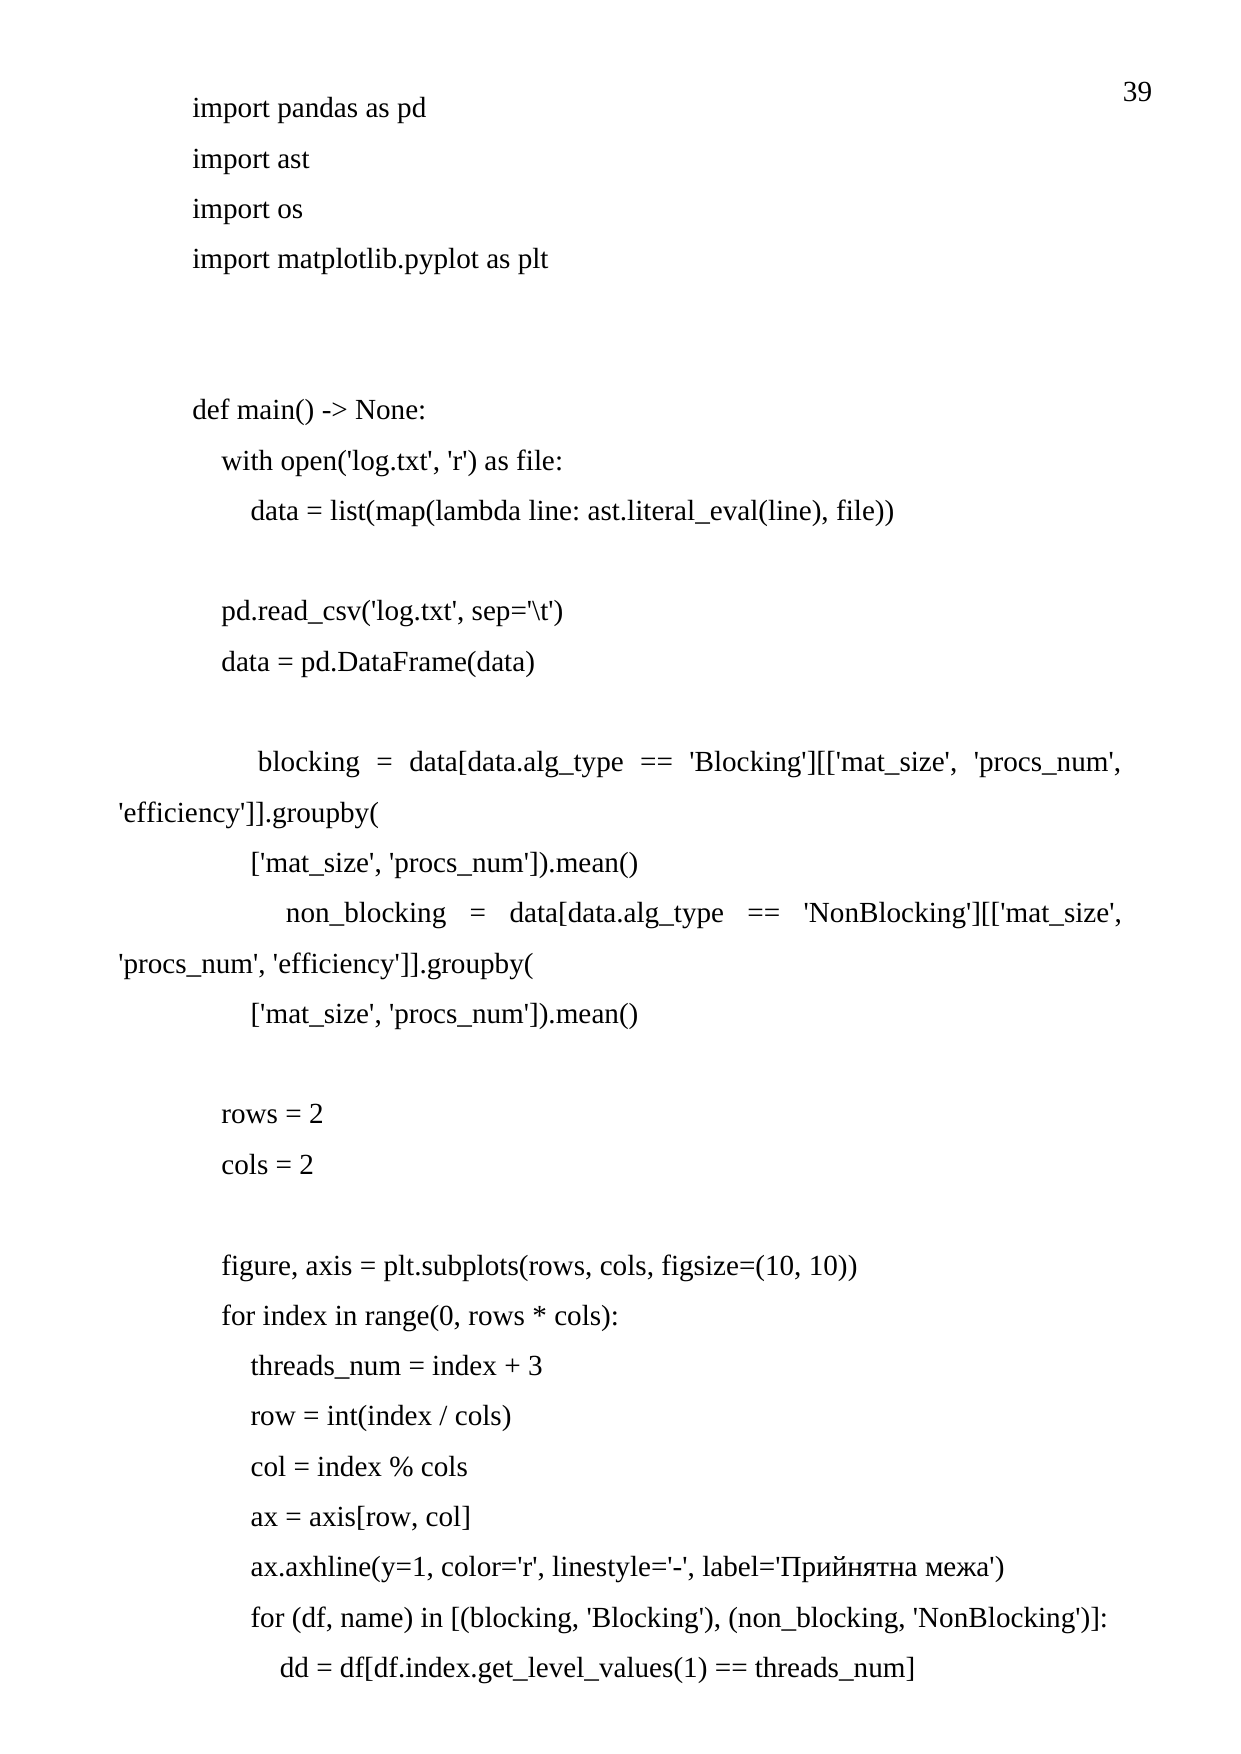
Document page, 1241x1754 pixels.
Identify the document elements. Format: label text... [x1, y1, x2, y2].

text col = index % cols [118, 1449, 1122, 1482]
text def main() -> None: [118, 392, 1122, 426]
text ['mat_size', 'procs_num']).mean() [118, 845, 1122, 879]
text for (df, name) in [(blocking, 'Blocking'), (non_blocking, 'NonBlocking')]: [118, 1600, 1122, 1633]
text import ast [118, 141, 1122, 174]
text blocking = data[data.alg_type == 'Blocking'][['mat_size', 'procs_num', 'efficiency']].groupby( [118, 744, 1122, 828]
text with open('log.txt', 'r') as file: [118, 443, 1122, 476]
text for index in range(0, rows * cols): [118, 1298, 1122, 1331]
text ax.axhline(y=1, color='r', linestyle='-', label='Прийнятна межа') [118, 1549, 1122, 1583]
text figure, axis = plt.subplots(rows, cols, figsize=(10, 10)) [118, 1248, 1122, 1281]
text non_blocking = data[data.alg_type == 'NonBlocking'][['mat_size', 'procs_num', 'efficiency']].groupby( [118, 895, 1122, 979]
text ax = axis[row, col] [118, 1499, 1122, 1533]
text pd.read_csv('log.txt', sep='\t') [118, 593, 1122, 627]
text data = list(map(lambda line: ast.literal_eval(line), file)) [118, 493, 1122, 526]
text data = pd.DataFrame(data) [118, 644, 1122, 677]
text rows = 2 [118, 1097, 1122, 1130]
text ['mat_size', 'procs_num']).mean() [118, 996, 1122, 1029]
text threads_num = index + 3 [118, 1348, 1122, 1382]
text import pandas as pd [118, 90, 1122, 124]
text cols = 2 [118, 1147, 1122, 1181]
text dd = df[df.index.get_level_values(1) == threads_num] [118, 1650, 1122, 1684]
text row = int(index / cols) [118, 1398, 1122, 1432]
text import matplotlib.pyplot as plt [118, 241, 1122, 275]
text import os [118, 191, 1122, 224]
